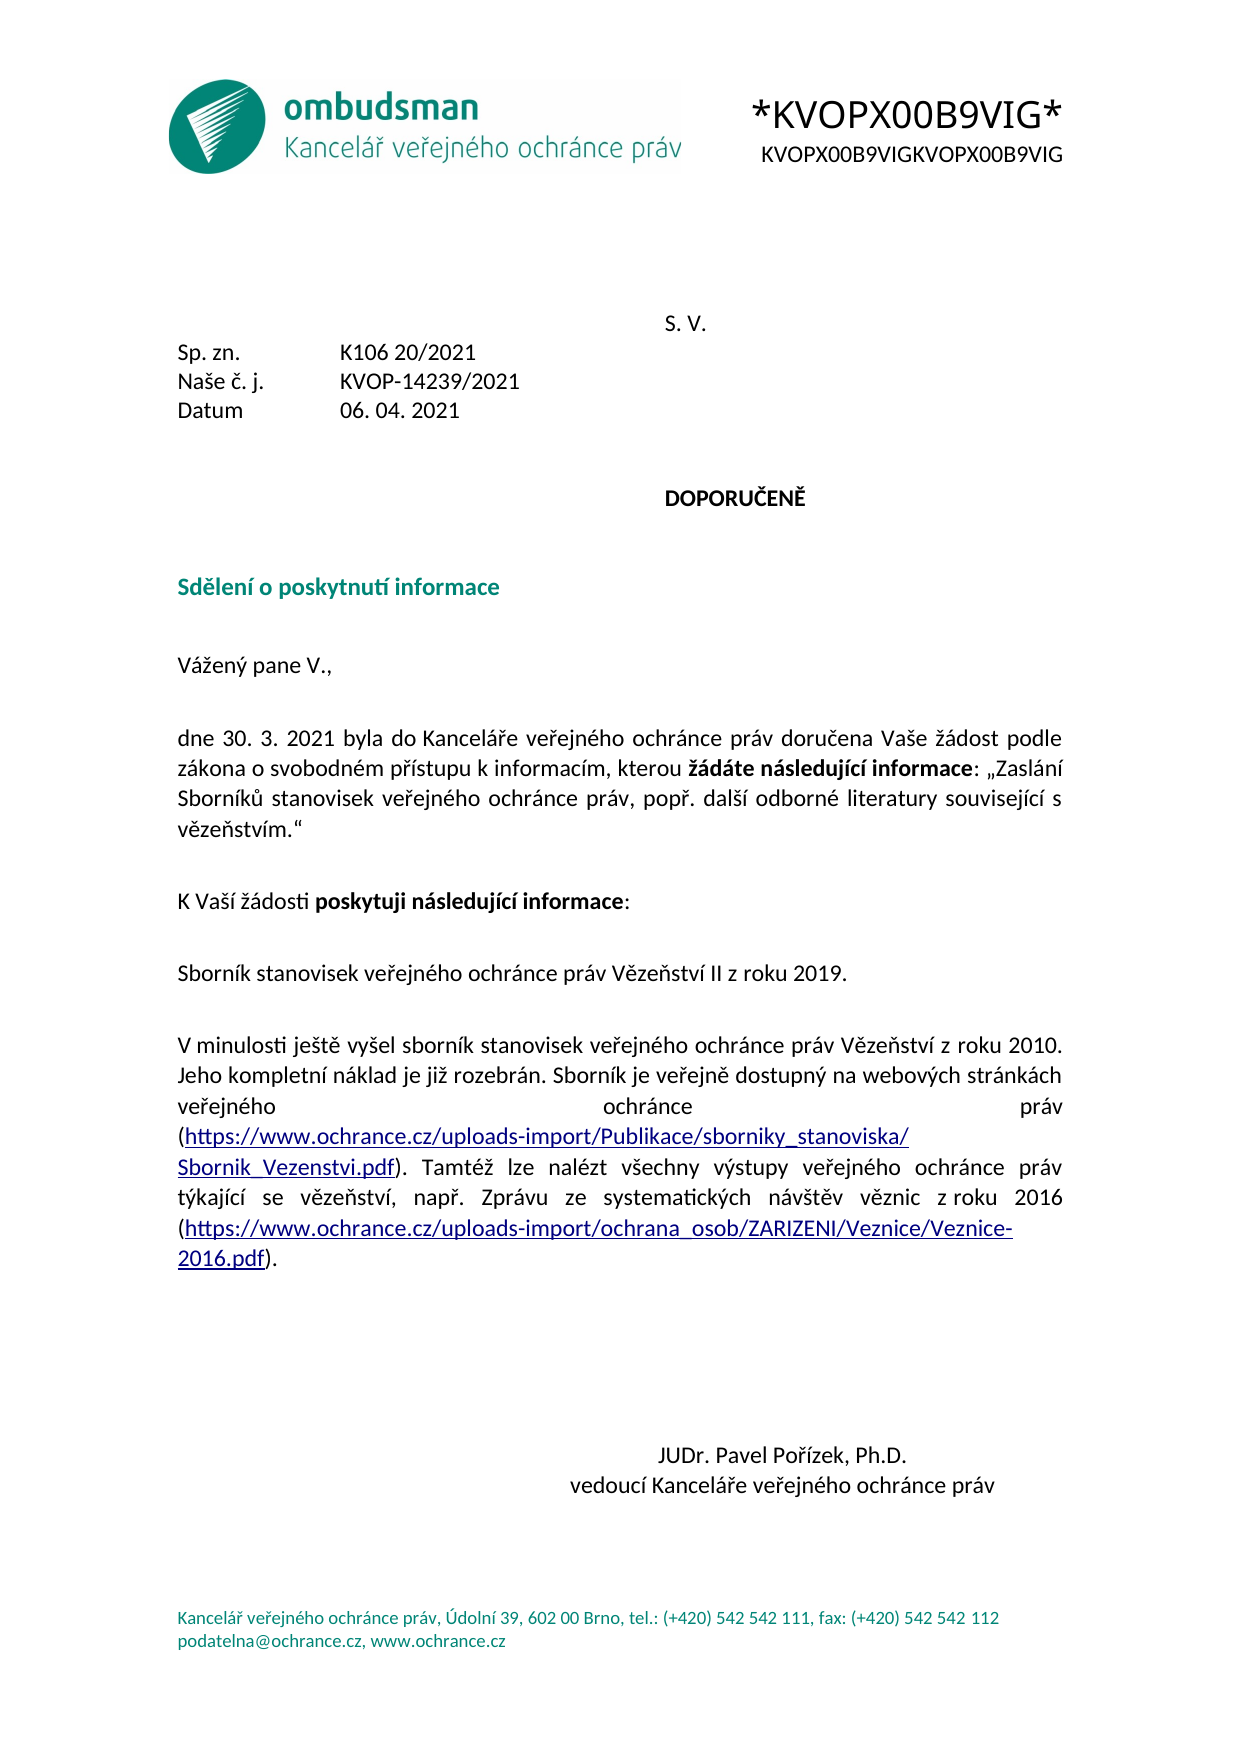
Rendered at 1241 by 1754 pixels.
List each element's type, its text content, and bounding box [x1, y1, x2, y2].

text Sborník stanovisek veřejného ochránce práv Vězeňství II z roku 2019. [177, 958, 1063, 987]
text V minulosti ještě vyšel sborník stanovisek veřejného ochránce práv Vězeňství z roku 2010. Jeho kompletní náklad je již rozebrán. Sborník je veřejně dostupný na webových stránkách veřejného ochránce práv (https://www.ochrance.cz/uploads-import/Publikace/sborniky_stanoviska/Sbornik_Vezenstvi.pdf). Tamtéž lze nalézt všechny výstupy veřejného ochránce práv týkající se vězeňství, např. Zprávu ze systematických návštěv věznic z roku 2016 (https://www.ochrance.cz/uploads-import/ochrana_osob/ZARIZENI/Veznice/Veznice-2016.pdf). [177, 1030, 1063, 1272]
text dne 30. 3. 2021 byla do Kanceláře veřejného ochránce práv doručena Vaše žádost podle zákona o svobodném přístupu k informacím, kterou žádáte následující informace: „Zaslání Sborníků stanovisek veřejného ochránce práv, popř. další odborné literatury související s vězeňstvím.“ [177, 723, 1063, 843]
table_header Sp. zn. Naše č. j. Datum [177, 220, 340, 571]
text K Vaší žádosti poskytuji následující informace: [177, 886, 1063, 915]
table_header S. V. DOPORUČENĚ [665, 220, 1085, 571]
table_header K106 20/2021 KVOP-14239/2021 06. 04. 2021 [340, 220, 664, 571]
text Vážený pane V., [177, 651, 1063, 680]
subtitle Sdělení o poskytnutí informace [177, 571, 1063, 602]
text vedoucí Kanceláře veřejného ochránce práv [502, 1470, 1063, 1499]
text JUDr. Pavel Pořízek, Ph.D. [502, 1441, 1063, 1470]
